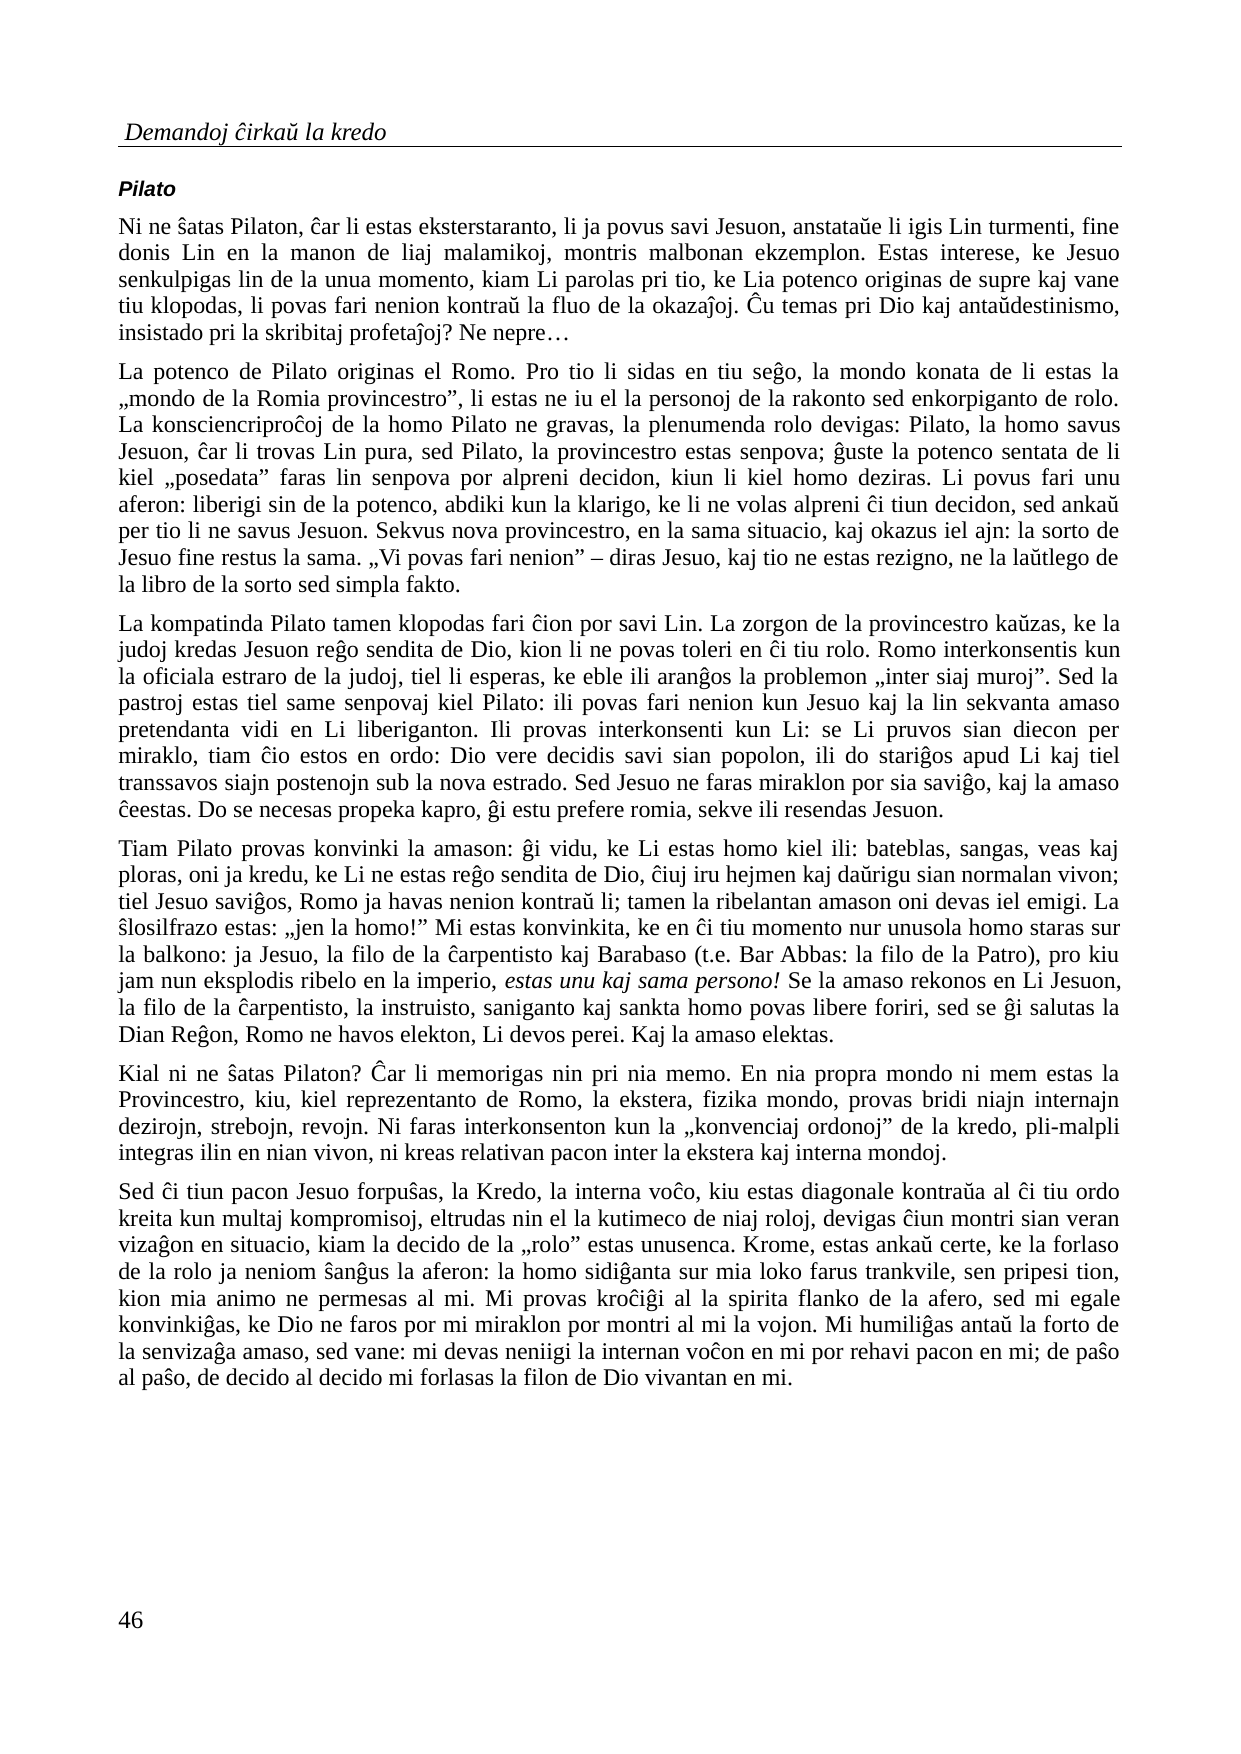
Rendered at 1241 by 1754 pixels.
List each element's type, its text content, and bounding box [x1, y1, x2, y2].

text Sed ĉi tiun pacon Jesuo forpuŝas, la Kredo, la interna voĉo, kiu estas diagonale kontraŭa al ĉi tiu ordo kreita kun multaj kompromisoj, eltrudas nin el la kutimeco de niaj roloj, devigas ĉiun montri sian veran vizaĝon en situacio, kiam la decido de la „rolo” estas unusenca. Krome, estas ankaŭ certe, ke la forlaso de la rolo ja neniom ŝanĝus la aferon: la homo sidiĝanta sur mia loko farus trankvile, sen pripesi tion, kion mia animo ne permesas al mi. Mi provas kroĉiĝi al la spirita flanko de la afero, sed mi egale konvinkiĝas, ke Dio ne faros por mi miraklon por montri al mi la vojon. Mi humiliĝas antaŭ la forto de la senvizaĝa amaso, sed vane: mi devas neniigi la internan voĉon en mi por rehavi pacon en mi; de paŝo al paŝo, de decido al decido mi forlasas la filon de Dio vivantan en mi. [118, 1178, 1122, 1391]
text Kial ni ne ŝatas Pilaton? Ĉar li memorigas nin pri nia memo. En nia propra mondo ni mem estas la Provincestro, kiu, kiel reprezentanto de Romo, la ekstera, fizika mondo, provas bridi niajn internajn dezirojn, strebojn, revojn. Ni faras interkonsenton kun la „konvenciaj ordonoj” de la kredo, pli-malpli integras ilin en nian vivon, ni kreas relativan pacon inter la ekstera kaj interna mondoj. [118, 1060, 1122, 1166]
text La potenco de Pilato originas el Romo. Pro tio li sidas en tiu seĝo, la mondo konata de li estas la „mondo de la Romia provincestro”, li estas ne iu el la personoj de la rakonto sed enkorpiganto de rolo. La konsciencriproĉoj de la homo Pilato ne gravas, la plenumenda rolo devigas: Pilato, la homo savus Jesuon, ĉar li trovas Lin pura, sed Pilato, la provincestro estas senpova; ĝuste la potenco sentata de li kiel „posedata” faras lin senpova por alpreni decidon, kiun li kiel homo deziras. Li povus fari unu aferon: liberigi sin de la potenco, abdiki kun la klarigo, ke li ne volas alpreni ĉi tiun decidon, sed ankaŭ per tio li ne savus Jesuon. Sekvus nova provincestro, en la sama situacio, kaj okazus iel ajn: la sorto de Jesuo fine restus la sama. „Vi povas fari nenion” – diras Jesuo, kaj tio ne estas rezigno, ne la laŭtlego de la libro de la sorto sed simpla fakto. [118, 358, 1122, 597]
subtitle Pilato [118, 177, 1122, 200]
text Tiam Pilato provas konvinki la amason: ĝi vidu, ke Li estas homo kiel ili: bateblas, sangas, veas kaj ploras, oni ja kredu, ke Li ne estas reĝo sendita de Dio, ĉiuj iru hejmen kaj daŭrigu sian normalan vivon; tiel Jesuo saviĝos, Romo ja havas nenion kontraŭ li; tamen la ribelantan amason oni devas iel emigi. La ŝlosilfrazo estas: „jen la homo!” Mi estas konvinkita, ke en ĉi tiu momento nur unusola homo staras sur la balkono: ja Jesuo, la filo de la ĉarpentisto kaj Barabaso (t.e. Bar Abbas: la filo de la Patro), pro kiu jam nun eksplodis ribelo en la imperio, estas unu kaj sama persono! Se la amaso rekonos en Li Jesuon, la filo de la ĉarpentisto, la instruisto, saniganto kaj sankta homo povas libere foriri, sed se ĝi salutas la Dian Reĝon, Romo ne havos elekton, Li devos perei. Kaj la amaso elektas. [118, 835, 1122, 1047]
text La kompatinda Pilato tamen klopodas fari ĉion por savi Lin. La zorgon de la provincestro kaŭzas, ke la judoj kredas Jesuon reĝo sendita de Dio, kion li ne povas toleri en ĉi tiu rolo. Romo interkonsentis kun la oficiala estraro de la judoj, tiel li esperas, ke eble ili aranĝos la problemon „inter siaj muroj”. Sed la pastroj estas tiel same senpovaj kiel Pilato: ili povas fari nenion kun Jesuo kaj la lin sekvanta amaso pretendanta vidi en Li liberiganton. Ili provas interkonsenti kun Li: se Li pruvos sian diecon per miraklo, tiam ĉio estos en ordo: Dio vere decidis savi sian popolon, ili do stariĝos apud Li kaj tiel transsavos siajn postenojn sub la nova estrado. Sed Jesuo ne faras miraklon por sia saviĝo, kaj la amaso ĉeestas. Do se necesas propeka kapro, ĝi estu prefere romia, sekve ili resendas Jesuon. [118, 610, 1122, 822]
text Ni ne ŝatas Pilaton, ĉar li estas eksterstaranto, li ja povus savi Jesuon, anstataŭe li igis Lin turmenti, fine donis Lin en la manon de liaj malamikoj, montris malbonan ekzemplon. Estas interese, ke Jesuo senkulpigas lin de la unua momento, kiam Li parolas pri tio, ke Lia potenco originas de supre kaj vane tiu klopodas, li povas fari nenion kontraŭ la fluo de la okazaĵoj. Ĉu temas pri Dio kaj antaŭdestinismo, insistado pri la skribitaj profetaĵoj? Ne nepre… [118, 213, 1122, 346]
